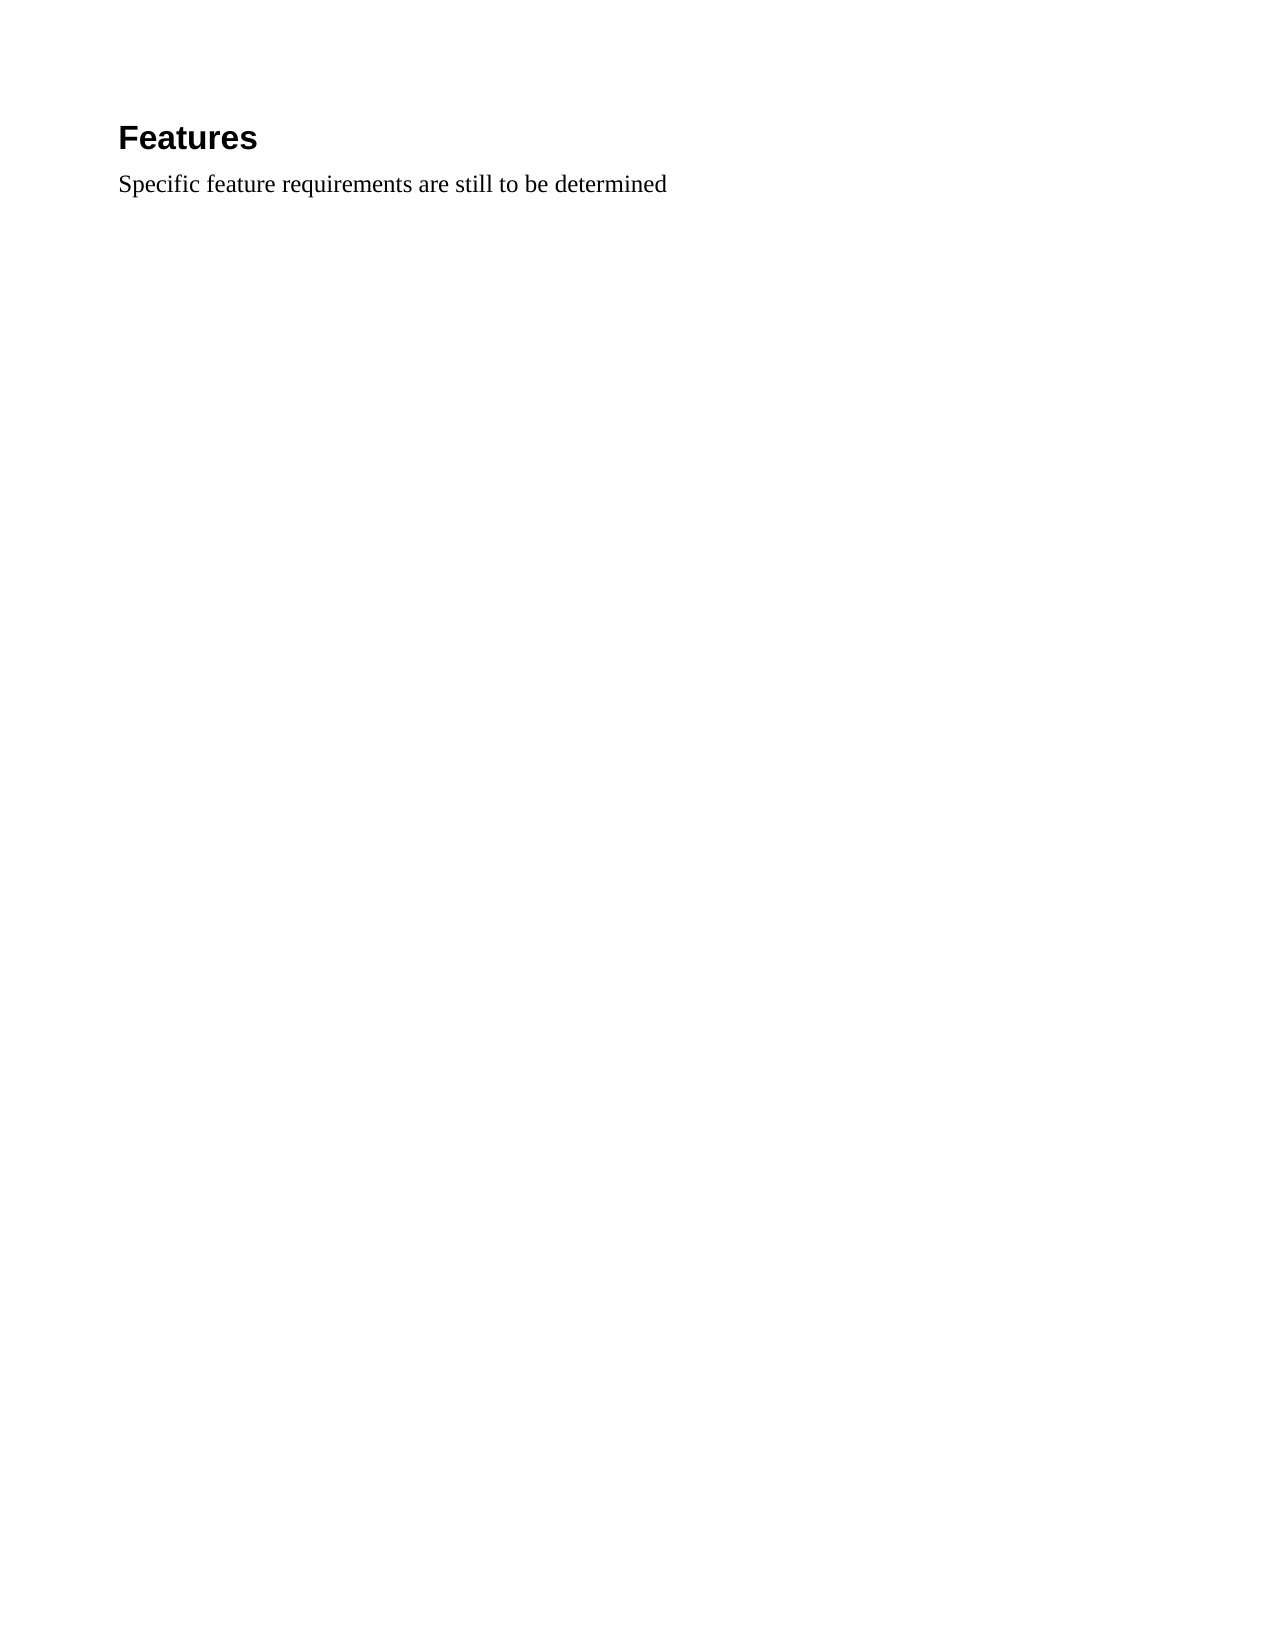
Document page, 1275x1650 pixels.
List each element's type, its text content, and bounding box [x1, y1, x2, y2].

subtitle Features [118, 118, 1157, 157]
text Specific feature requirements are still to be determined [118, 169, 1157, 198]
